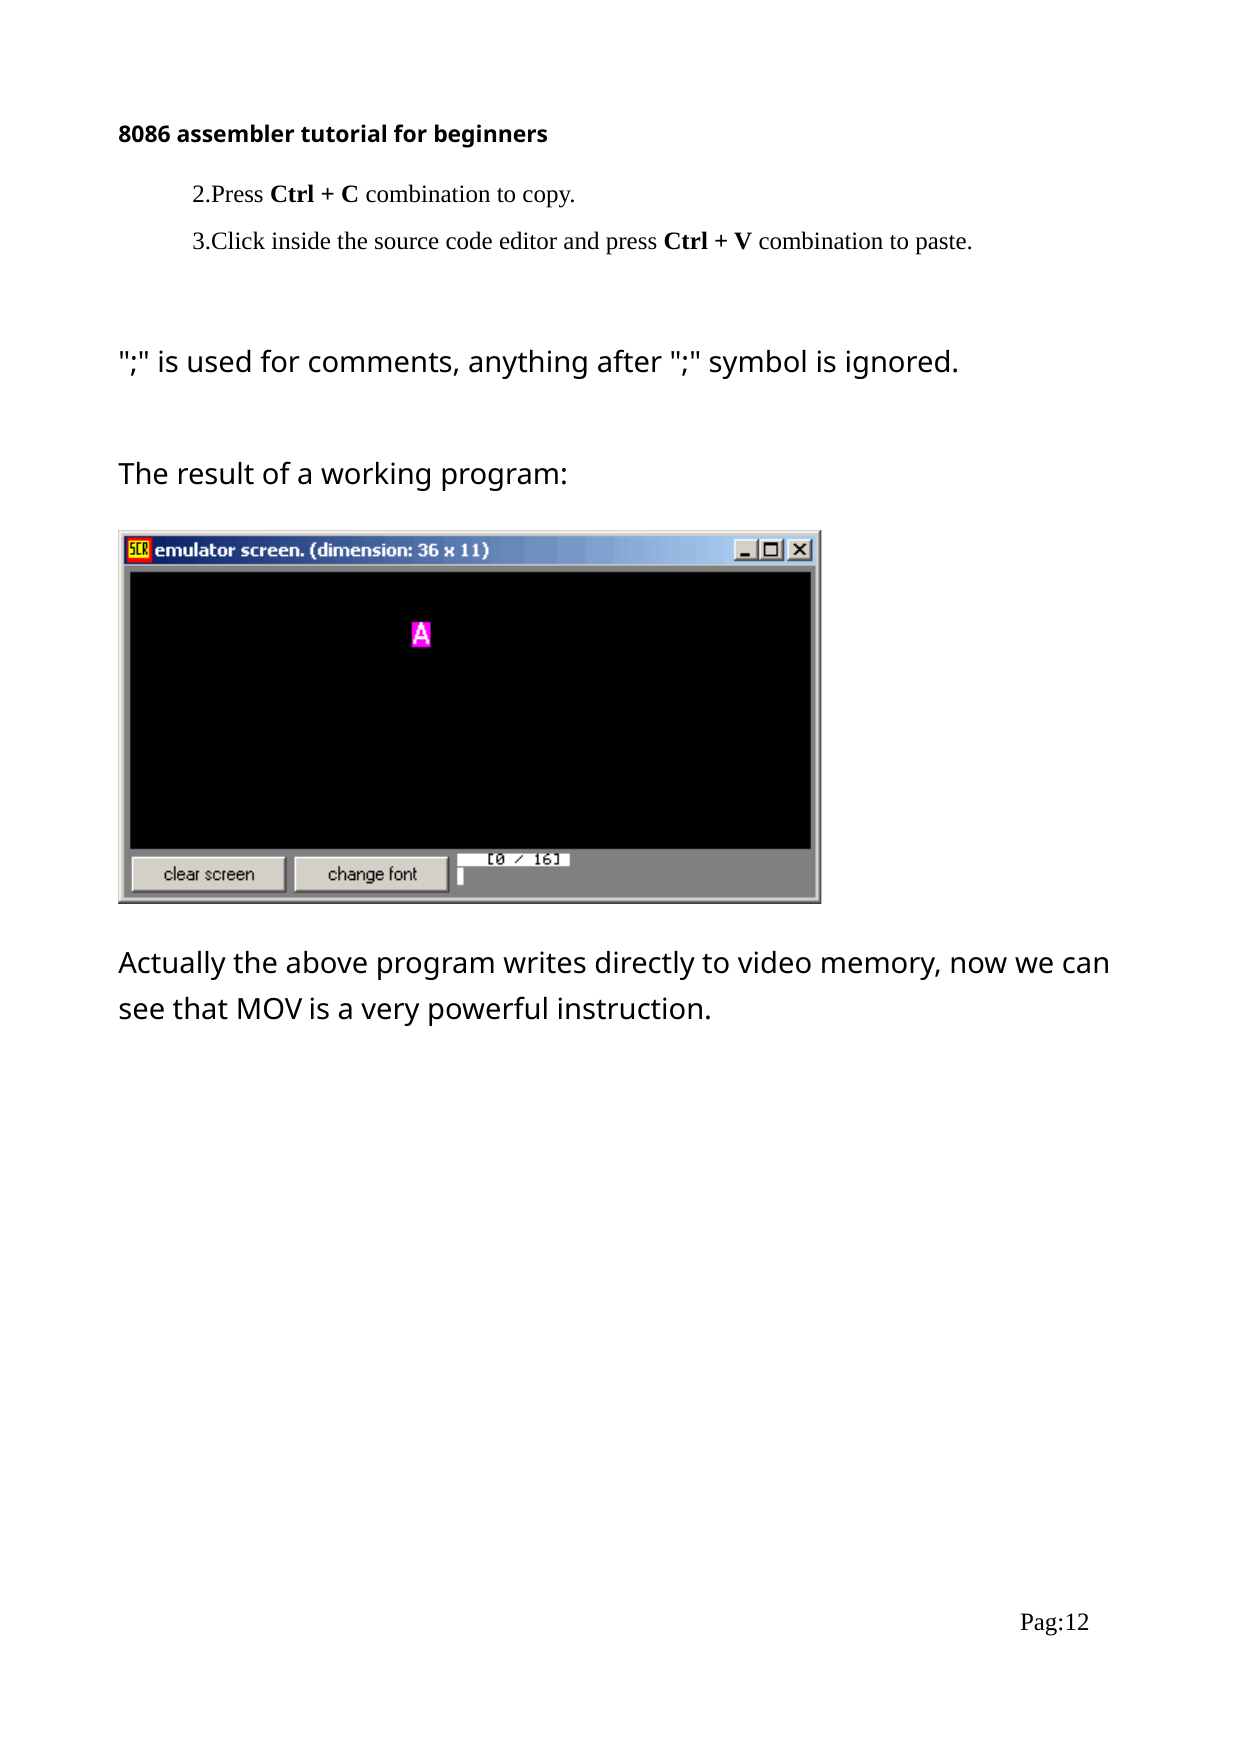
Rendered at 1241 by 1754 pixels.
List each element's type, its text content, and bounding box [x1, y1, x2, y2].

text ";" is used for comments, anything after ";" symbol is ignored. The result of a working program: Actually the above program writes directly to video memory, now we can see that MOV is a very powerful instruction. [118, 274, 1122, 1061]
list Press Ctrl + C combination to copy. [118, 179, 1122, 208]
list Click inside the source code editor and press Ctrl + V combination to paste. [118, 226, 1122, 255]
picture [118, 530, 822, 904]
